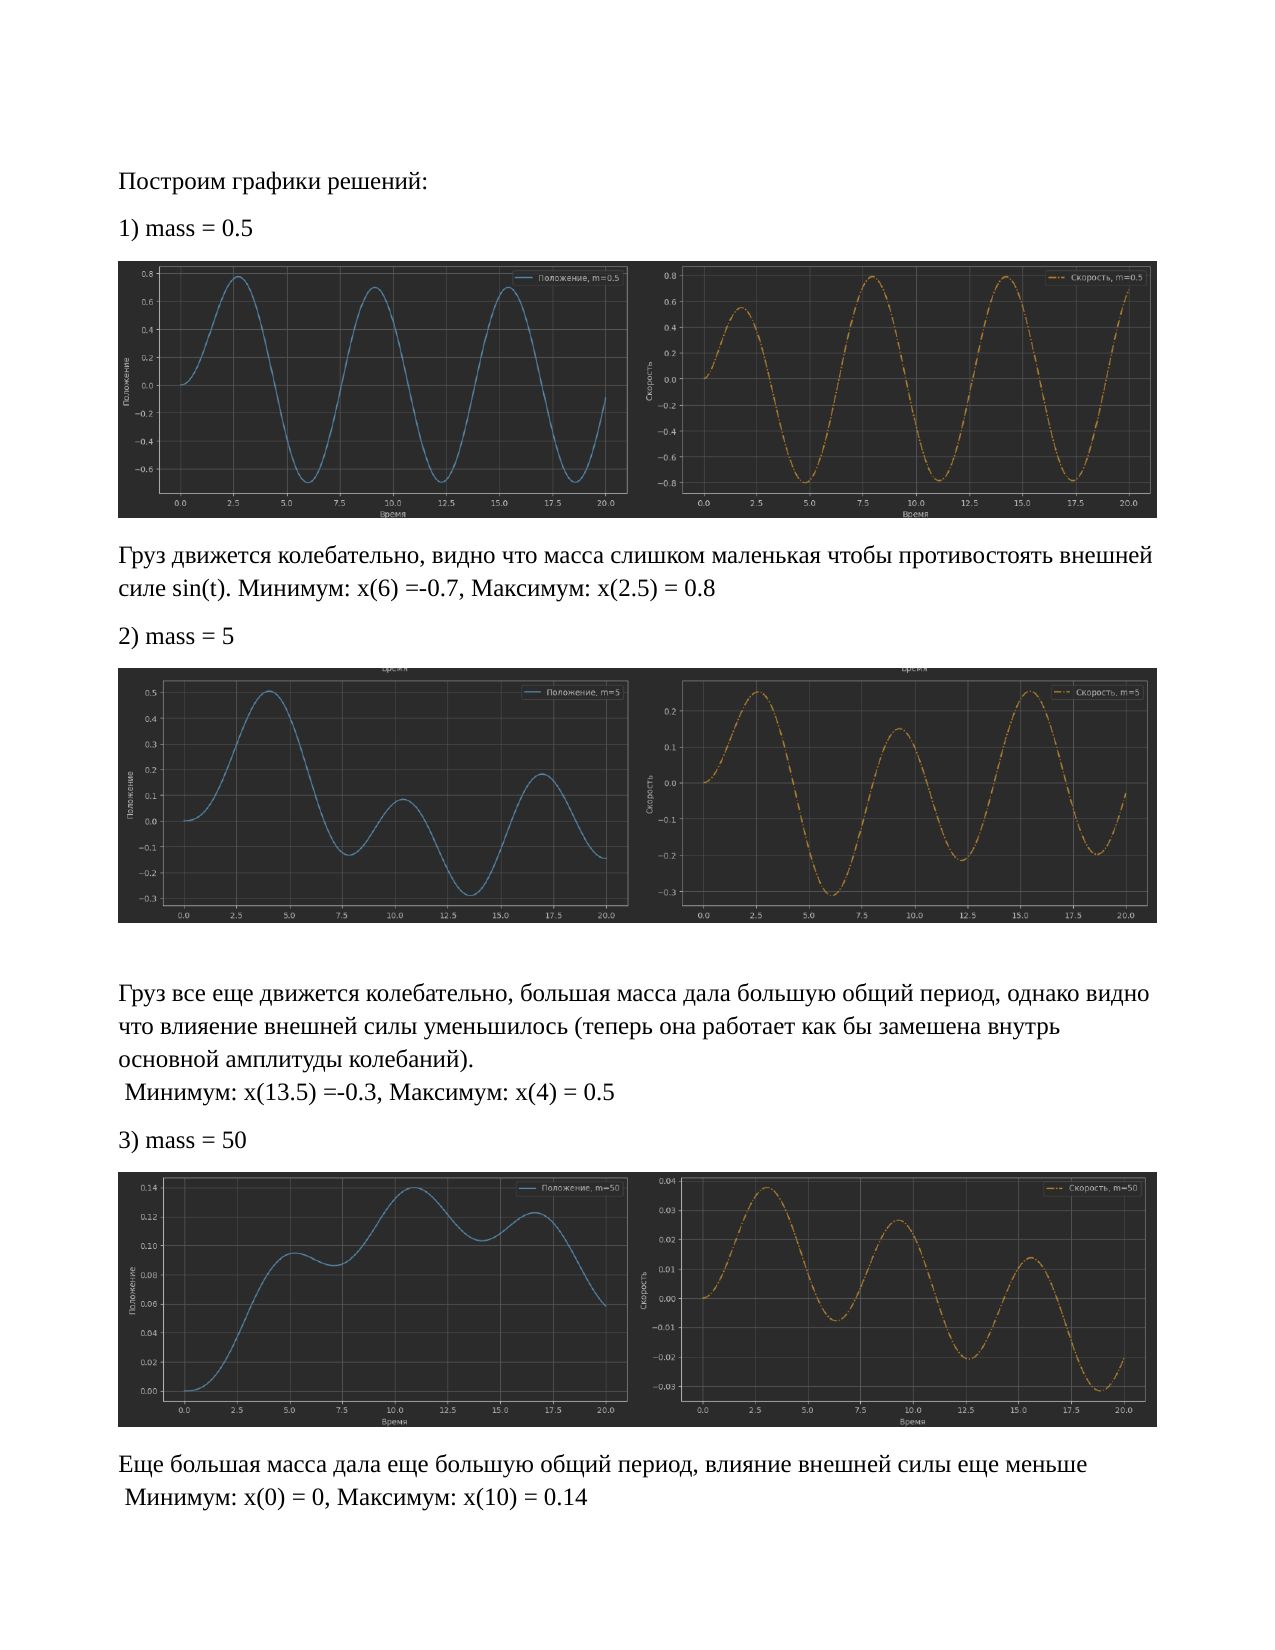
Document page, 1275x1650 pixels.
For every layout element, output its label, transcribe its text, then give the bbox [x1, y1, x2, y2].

picture [118, 1172, 1157, 1427]
text Груз все еще движется колебательно, большая масса дала большую общий период, однако видно что влияение внешней силы уменьшилось (теперь она работает как бы замешена внутрь основной амплитуды колебаний). Минимум: x(13.5) =-0.3, Максимум: x(4) = 0.5 [118, 923, 1157, 1106]
text 1) mass = 0.5 [118, 213, 1157, 242]
text Еще большая масса дала еще большую общий период, влияние внешней силы еще меньше Минимум: x(0) = 0, Максимум: x(10) = 0.14 [118, 1427, 1157, 1511]
text 3) mass = 50 [118, 1125, 1157, 1154]
text Груз движется колебательно, видно что масса слишком маленькая чтобы противостоять внешней силе sin(t). Минимум: x(6) =-0.7, Максимум: x(2.5) = 0.8 [118, 518, 1157, 602]
text Построим графики решений: [118, 166, 1157, 194]
text 2) mass = 5 [118, 621, 1157, 650]
picture [118, 668, 1157, 923]
picture [118, 261, 1157, 518]
